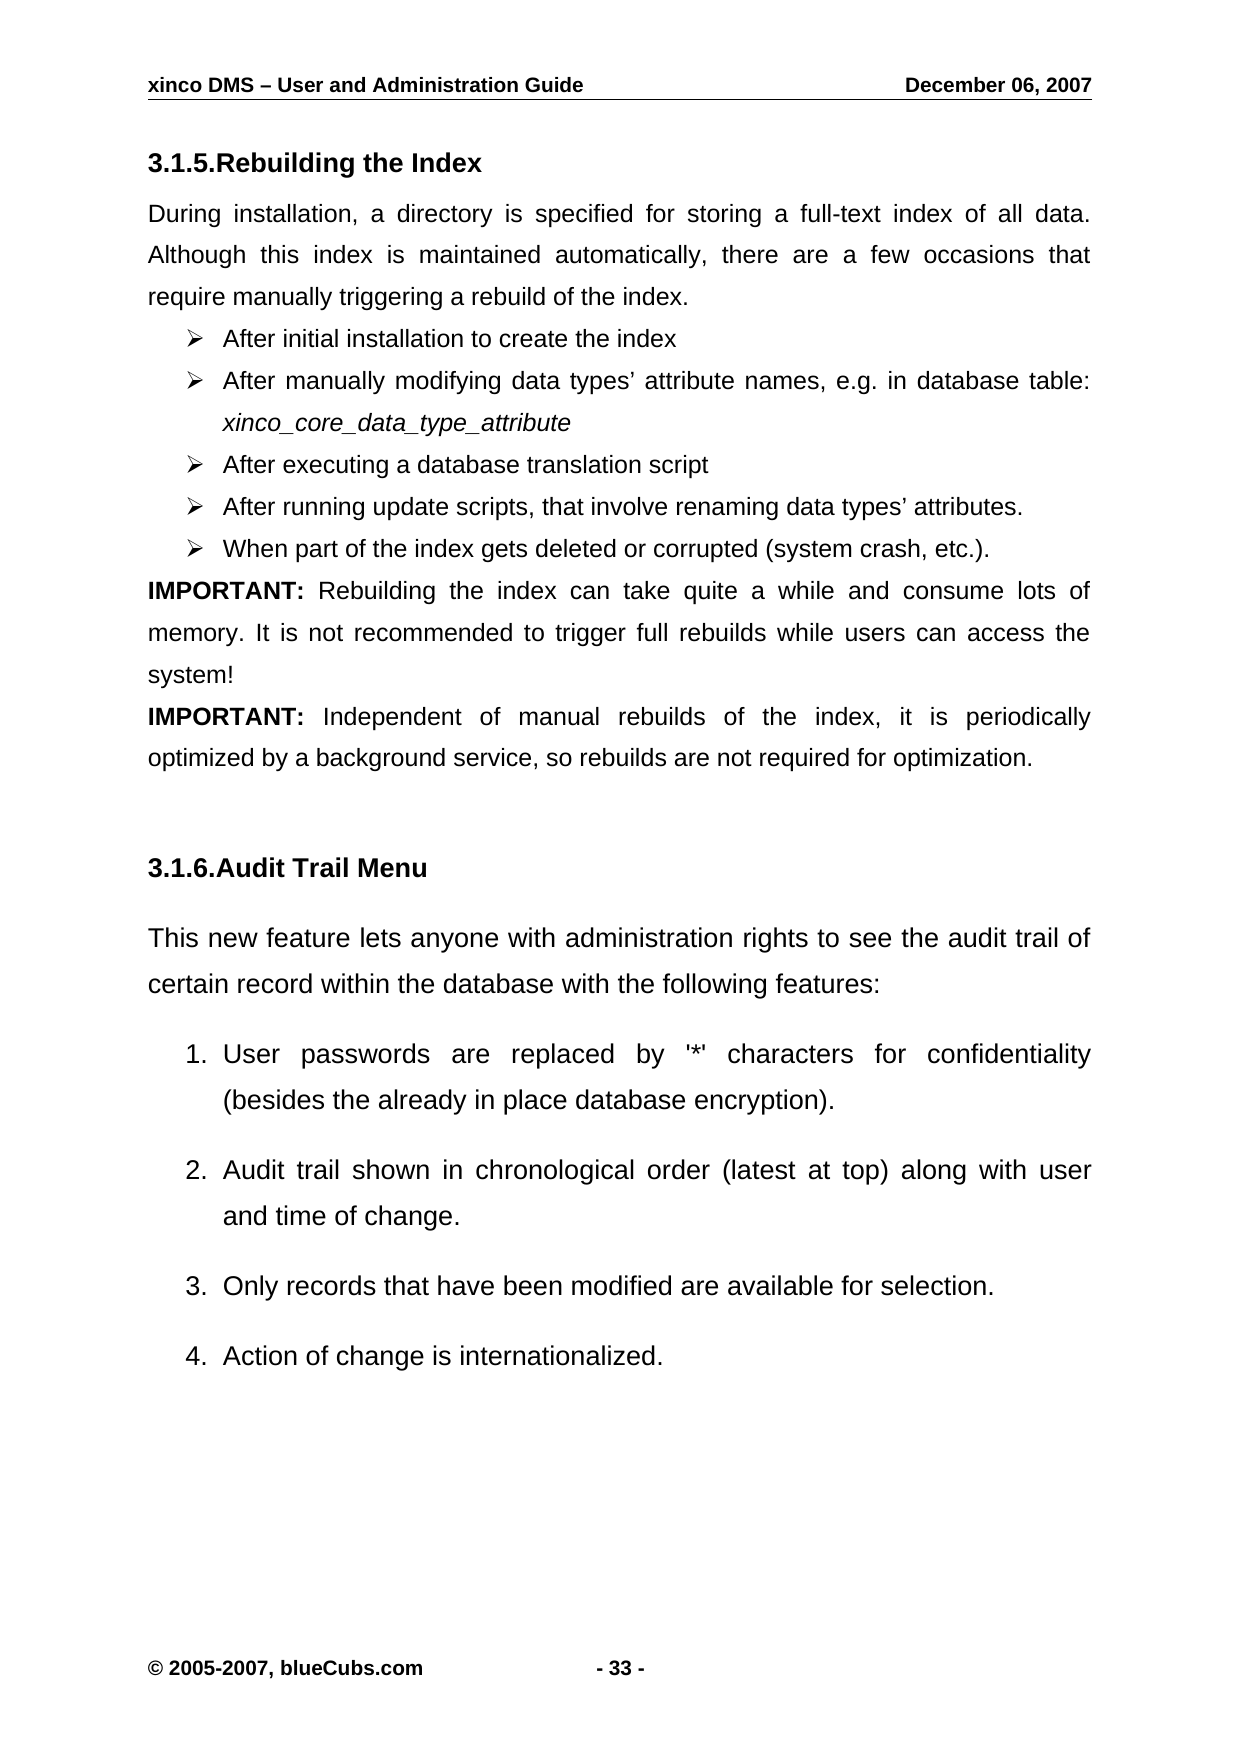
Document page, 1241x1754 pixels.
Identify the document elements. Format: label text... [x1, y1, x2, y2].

list After running update scripts, that involve renaming data types’ attributes. [185, 493, 1092, 521]
list After manually modifying data types’ attribute names, e.g. in database table: xinco_core_data_type_attribute [185, 367, 1092, 437]
text IMPORTANT: Rebuilding the index can take quite a while and consume lots of memory. It is not recommended to trigger full rebuilds while users can access the system! [148, 577, 1092, 688]
list After executing a database translation script [185, 451, 1092, 479]
list Only records that have been modified are available for selection. [185, 1271, 1092, 1301]
subtitle Audit Trail Menu [148, 853, 1092, 883]
subtitle Rebuilding the Index [148, 148, 1092, 178]
list Action of change is internationalized. [185, 1341, 1092, 1372]
list Audit trail shown in chronological order (latest at top) along with user and time of change. [185, 1155, 1092, 1231]
list After initial installation to create the index [185, 325, 1092, 353]
list User passwords are replaced by '*' characters for confidentiality (besides the already in place database encryption). [185, 1039, 1092, 1115]
text This new feature lets anyone with administration rights to see the audit trail of certain record within the database with the following features: [148, 923, 1092, 999]
text IMPORTANT: Independent of manual rebuilds of the index, it is periodically optimized by a background service, so rebuilds are not required for optimization. [148, 702, 1092, 772]
list When part of the index gets deleted or corrupted (system crash, etc.). [185, 535, 1092, 563]
text During installation, a directory is specified for storing a full-text index of all data. Although this index is maintained automatically, there are a few occasions that require manually triggering a rebuild of the index. [148, 199, 1092, 311]
